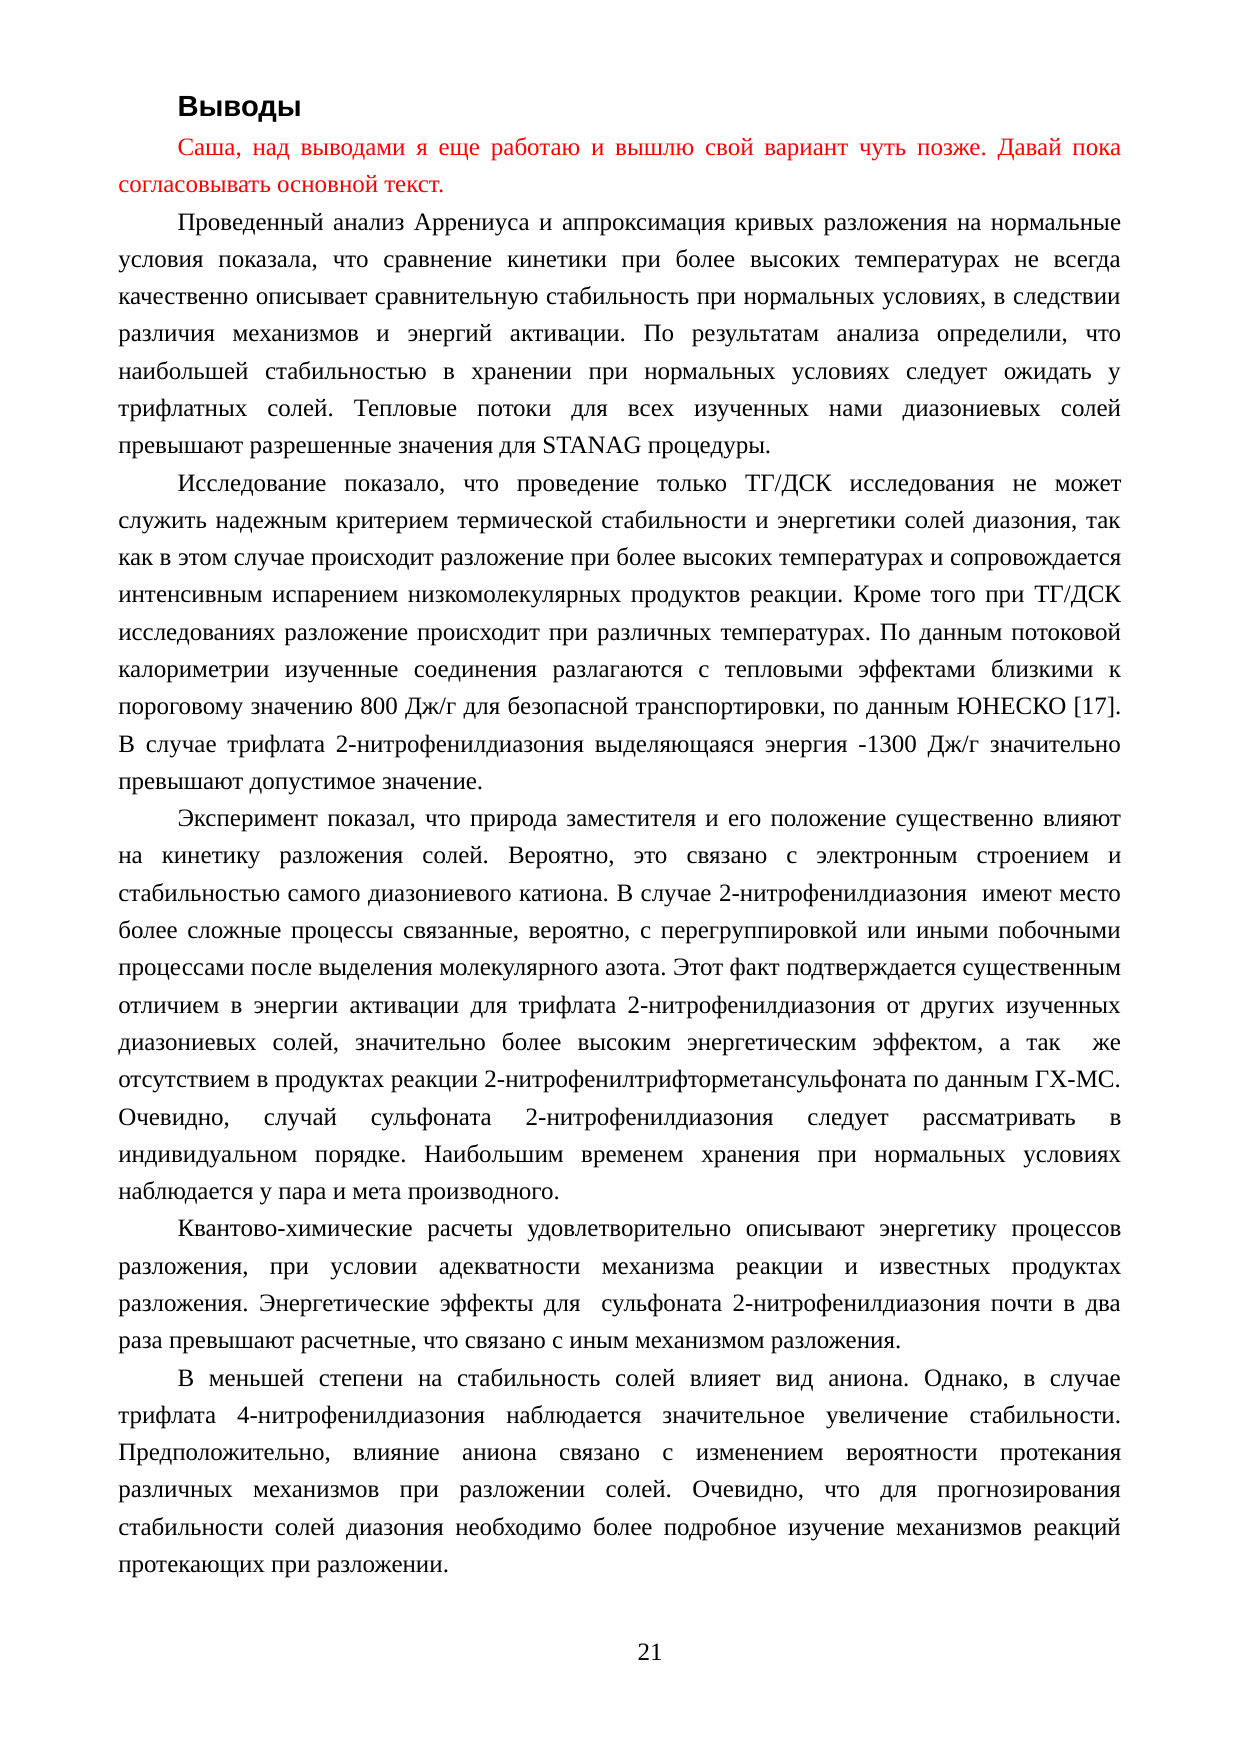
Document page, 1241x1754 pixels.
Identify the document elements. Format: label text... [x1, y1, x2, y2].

subtitle Выводы [118, 88, 1122, 122]
text Эксперимент показал, что природа заместителя и его положение существенно влияют на кинетику разложения солей. Вероятно, это связано с электронным строением и стабильностью самого диазониевого катиона. В случае 2-нитрофенилдиазония имеют место более сложные процессы связанные, вероятно, с перегруппировкой или иными побочными процессами после выделения молекулярного азота. Этот факт подтверждается существенным отличием в энергии активации для трифлата 2-нитрофенилдиазония от других изученных диазониевых солей, значительно более высоким энергетическим эффектом, а так же отсутствием в продуктах реакции 2-нитрофенилтрифторметансульфоната по данным ГХ-МС. Очевидно, случай сульфоната 2-нитрофенилдиазония следует рассматривать в индивидуальном порядке. Наибольшим временем хранения при нормальных условиях наблюдается у пара и мета производного. [118, 803, 1122, 1205]
text Проведенный анализ Аррениуса и аппроксимация кривых разложения на нормальные условия показала, что сравнение кинетики при более высоких температурах не всегда качественно описывает сравнительную стабильность при нормальных условиях, в следствии различия механизмов и энергий активации. По результатам анализа определили, что наибольшей стабильностью в хранении при нормальных условиях следует ожидать у трифлатных солей. Тепловые потоки для всех изученных нами диазониевых солей превышают разрешенные значения для STANAG процедуры. [118, 207, 1122, 459]
text Исследование показало, что проведение только ТГ/ДСК исследования не может служить надежным критерием термической стабильности и энергетики солей диазония, так как в этом случае происходит разложение при более высоких температурах и сопровождается интенсивным испарением низкомолекулярных продуктов реакции. Кроме того при ТГ/ДСК исследованиях разложение происходит при различных температурах. По данным потоковой калориметрии изученные соединения разлагаются с тепловыми эффектами близкими к пороговому значению 800 Дж/г для безопасной транспортировки, по данным ЮНЕСКО [17]. В случае трифлата 2-нитрофенилдиазония выделяющаяся энергия -1300 Дж/г значительно превышают допустимое значение. [118, 468, 1122, 795]
text В меньшей степени на стабильность солей влияет вид аниона. Однако, в случае трифлата 4-нитрофенилдиазония наблюдается значительное увеличение стабильности. Предположительно, влияние аниона связано с изменением вероятности протекания различных механизмов при разложении солей. Очевидно, что для прогнозирования стабильности солей диазония необходимо более подробное изучение механизмов реакций протекающих при разложении. [118, 1363, 1122, 1578]
text Саша, над выводами я еще работаю и вышлю свой вариант чуть позже. Давай пока согласовывать основной текст. [118, 132, 1122, 198]
text Квантово-химические расчеты удовлетворительно описывают энергетику процессов разложения, при условии адекватности механизма реакции и известных продуктах разложения. Энергетические эффекты для сульфоната 2-нитрофенилдиазония почти в два раза превышают расчетные, что связано с иным механизмом разложения. [118, 1213, 1122, 1354]
